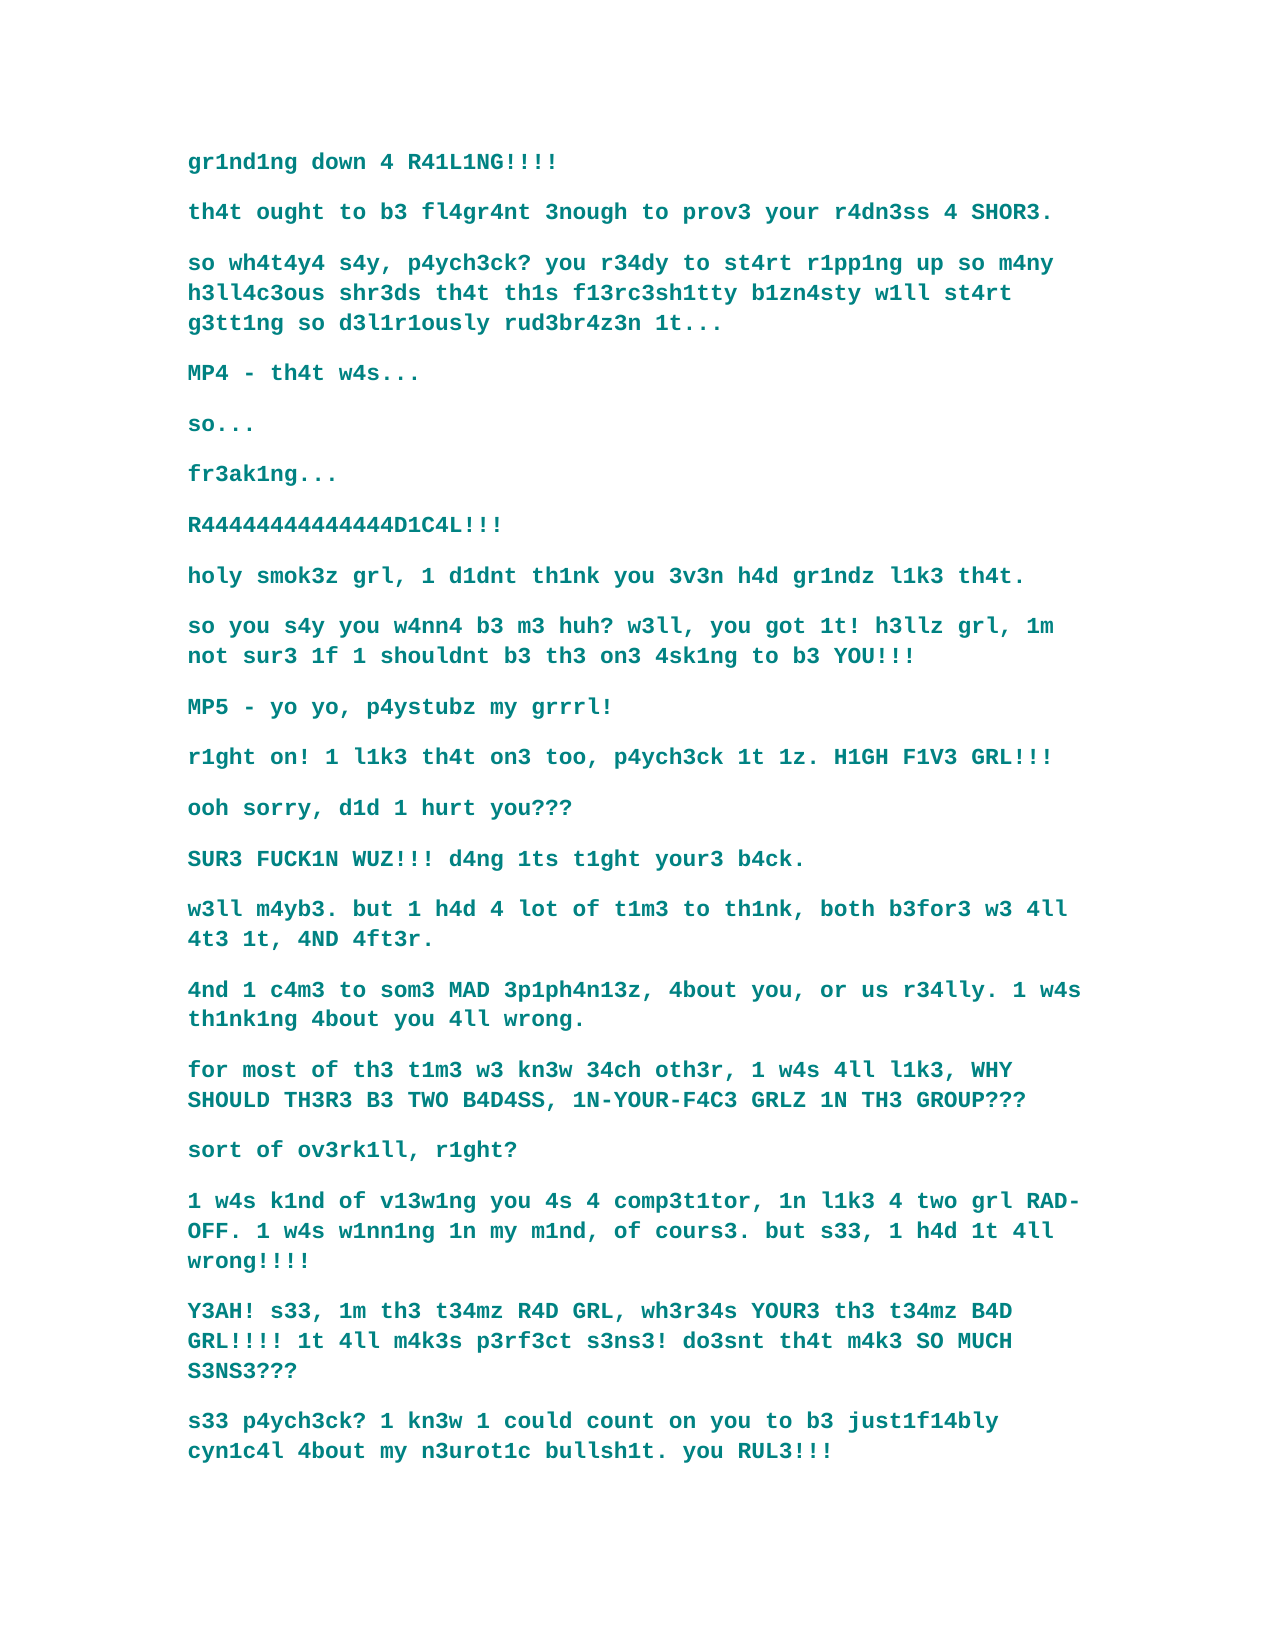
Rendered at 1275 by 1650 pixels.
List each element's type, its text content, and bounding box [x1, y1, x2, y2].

text th4t ought to b3 fl4gr4nt 3nough to prov3 your r4dn3ss 4 SHOR3. [187, 201, 1087, 227]
text Y3AH! s33, 1m th3 t34mz R4D GRL, wh3r34s YOUR3 th3 t34mz B4D GRL!!!! 1t 4ll m4k3s p3rf3ct s3ns3! do3snt th4t m4k3 SO MUCH S3NS3??? [187, 1299, 1087, 1385]
text SUR3 FUCK1N WUZ!!! d4ng 1ts t1ght your3 b4ck. [187, 847, 1087, 873]
text r1ght on! 1 l1k3 th4t on3 too, p4ych3ck 1t 1z. H1GH F1V3 GRL!!! [187, 746, 1087, 772]
text w3ll m4yb3. but 1 h4d 4 lot of t1m3 to th1nk, both b3for3 w3 4ll 4t3 1t, 4ND 4ft3r. [187, 897, 1087, 953]
text holy smok3z grl, 1 d1dnt th1nk you 3v3n h4d gr1ndz l1k3 th4t. [187, 564, 1087, 590]
text so... [187, 412, 1087, 438]
text gr1nd1ng down 4 R41L1NG!!!! [187, 150, 1087, 176]
text 4nd 1 c4m3 to som3 MAD 3p1ph4n13z, 4bout you, or us r34lly. 1 w4s th1nk1ng 4bout you 4ll wrong. [187, 978, 1087, 1034]
text s33 p4ych3ck? 1 kn3w 1 could count on you to b3 just1f14bly cyn1c4l 4bout my n3urot1c bullsh1t. you RUL3!!! [187, 1410, 1087, 1466]
text ooh sorry, d1d 1 hurt you??? [187, 796, 1087, 822]
text 1 w4s k1nd of v13w1ng you 4s 4 comp3t1tor, 1n l1k3 4 two grl RAD-OFF. 1 w4s w1nn1ng 1n my m1nd, of cours3. but s33, 1 h4d 1t 4ll wrong!!!! [187, 1189, 1087, 1275]
text so you s4y you w4nn4 b3 m3 huh? w3ll, you got 1t! h3llz grl, 1m not sur3 1f 1 shouldnt b3 th3 on3 4sk1ng to b3 YOU!!! [187, 614, 1087, 670]
text so wh4t4y4 s4y, p4ych3ck? you r34dy to st4rt r1pp1ng up so m4ny h3ll4c3ous shr3ds th4t th1s f13rc3sh1tty b1zn4sty w1ll st4rt g3tt1ng so d3l1r1ously rud3br4z3n 1t... [187, 251, 1087, 337]
text fr3ak1ng... [187, 463, 1087, 489]
text MP4 - th4t w4s... [187, 361, 1087, 387]
text sort of ov3rk1ll, r1ght? [187, 1139, 1087, 1165]
text MP5 - yo yo, p4ystubz my grrrl! [187, 695, 1087, 721]
text R44444444444444D1C4L!!! [187, 513, 1087, 539]
text for most of th3 t1m3 w3 kn3w 34ch oth3r, 1 w4s 4ll l1k3, WHY SHOULD TH3R3 B3 TWO B4D4SS, 1N-YOUR-F4C3 GRLZ 1N TH3 GROUP??? [187, 1058, 1087, 1114]
